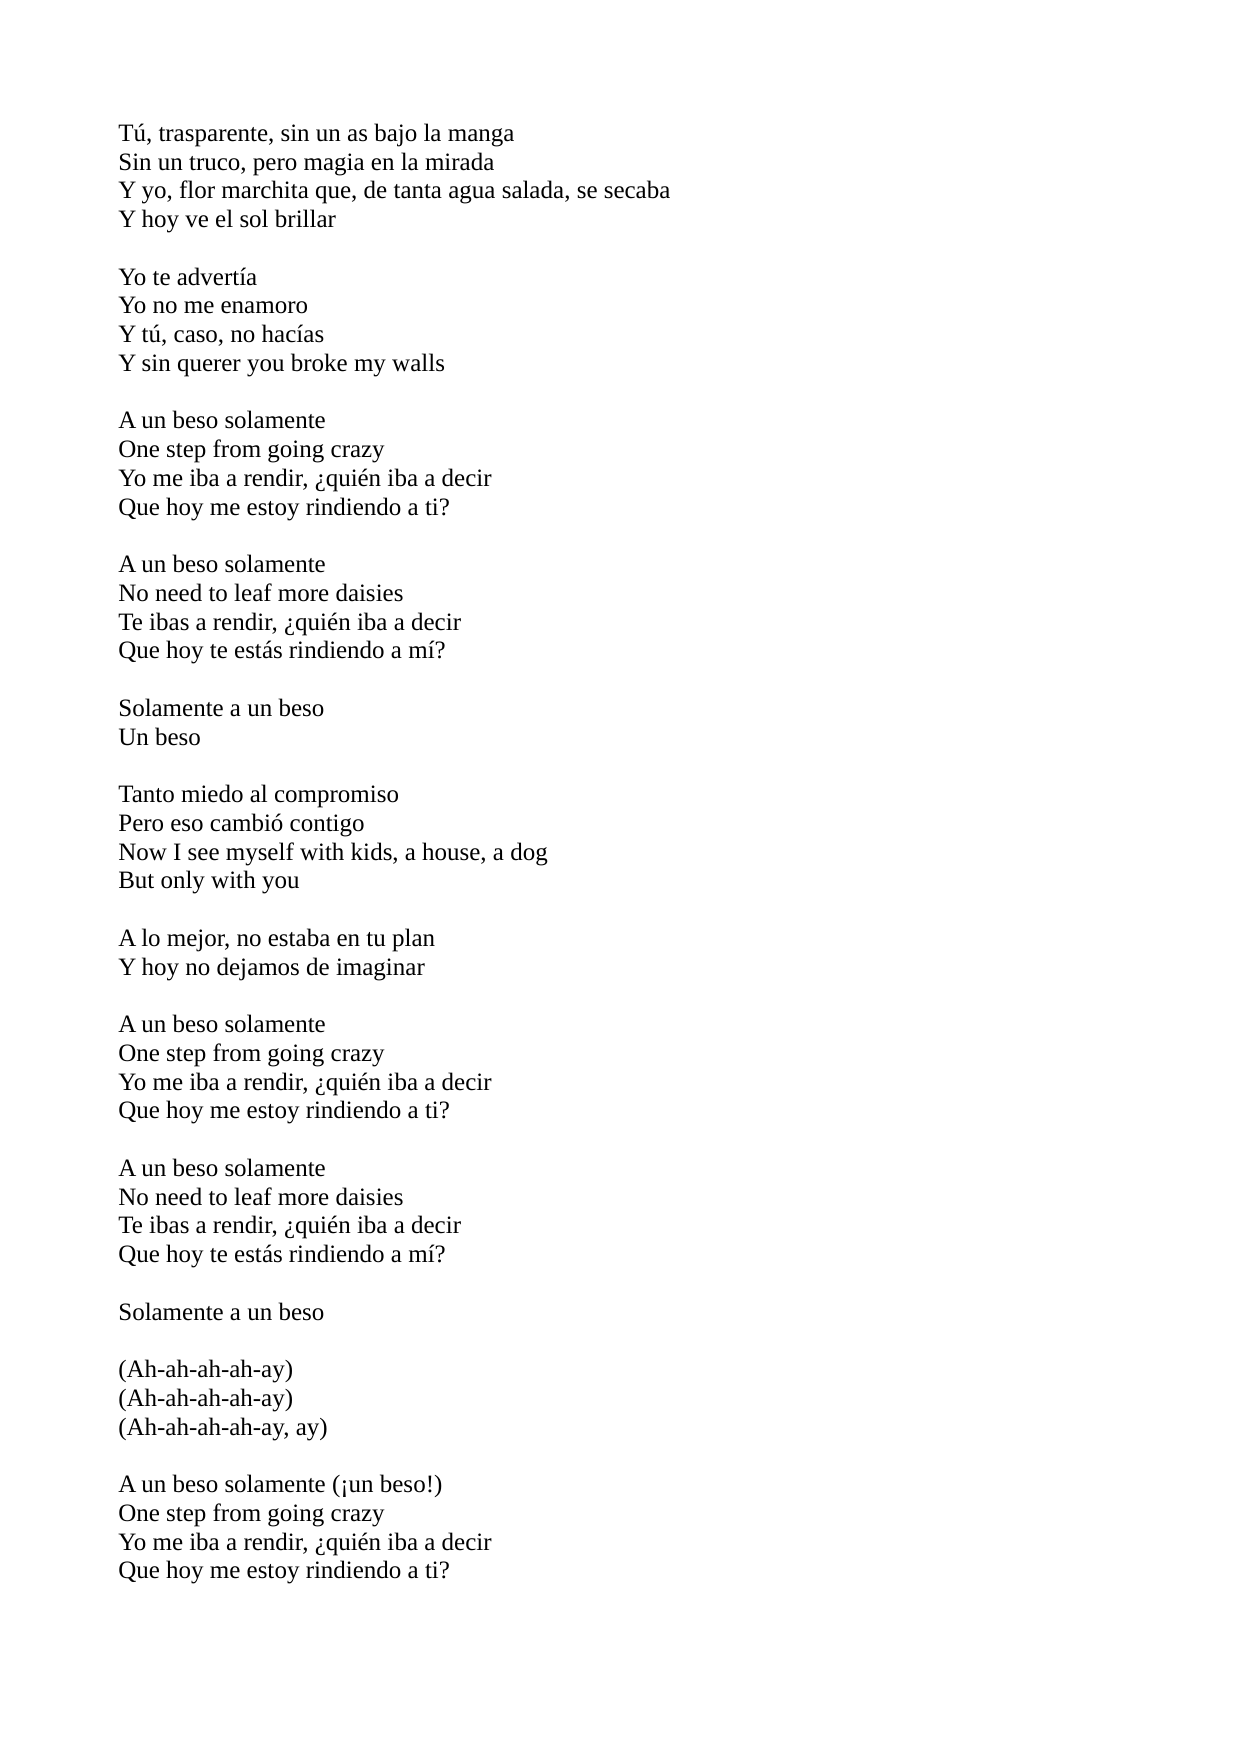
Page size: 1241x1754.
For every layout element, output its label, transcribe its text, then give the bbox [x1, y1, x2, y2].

text Solamente a un beso [118, 1297, 1122, 1326]
text Yo me iba a rendir, ¿quién iba a decir [118, 1067, 1122, 1096]
text Now I see myself with kids, a house, a dog [118, 837, 1122, 866]
text A un beso solamente (¡un beso!) [118, 1469, 1122, 1498]
text (Ah-ah-ah-ah-ay) [118, 1354, 1122, 1383]
text (Ah-ah-ah-ah-ay, ay) [118, 1412, 1122, 1441]
text Te ibas a rendir, ¿quién iba a decir [118, 607, 1122, 636]
text Y sin querer you broke my walls [118, 348, 1122, 377]
text Y hoy no dejamos de imaginar [118, 952, 1122, 981]
text Y yo, flor marchita que, de tanta agua salada, se secaba [118, 176, 1122, 204]
text Tú, trasparente, sin un as bajo la manga [118, 118, 1122, 147]
text One step from going crazy [118, 1498, 1122, 1527]
text No need to leaf more daisies [118, 578, 1122, 607]
text Que hoy te estás rindiendo a mí? [118, 1239, 1122, 1268]
text Que hoy te estás rindiendo a mí? [118, 636, 1122, 664]
text Que hoy me estoy rindiendo a ti? [118, 1556, 1122, 1584]
text A un beso solamente [118, 1009, 1122, 1038]
text One step from going crazy [118, 1038, 1122, 1067]
text Tanto miedo al compromiso [118, 779, 1122, 808]
text A un beso solamente [118, 406, 1122, 434]
text Te ibas a rendir, ¿quién iba a decir [118, 1211, 1122, 1239]
text Yo no me enamoro [118, 291, 1122, 319]
text A un beso solamente [118, 1153, 1122, 1182]
text Pero eso cambió contigo [118, 808, 1122, 837]
text (Ah-ah-ah-ah-ay) [118, 1383, 1122, 1412]
text Un beso [118, 722, 1122, 751]
text Yo me iba a rendir, ¿quién iba a decir [118, 1527, 1122, 1556]
text A un beso solamente [118, 549, 1122, 578]
text But only with you [118, 866, 1122, 894]
text Sin un truco, pero magia en la mirada [118, 147, 1122, 176]
text Solamеnte a un beso [118, 693, 1122, 722]
text Y hoy ve el sol brillar [118, 204, 1122, 233]
text No need to leaf more daisies [118, 1182, 1122, 1211]
text One step from going crazy [118, 434, 1122, 463]
text Que hoy me estoy rindiendo a ti? [118, 492, 1122, 521]
text Que hoy me estoy rindiendo a ti? [118, 1096, 1122, 1124]
text A lo mejor, no estaba en tu plan [118, 923, 1122, 952]
text Yo te advertía [118, 262, 1122, 291]
text Y tú, caso, no hacías [118, 319, 1122, 348]
text Yo me iba a rendir, ¿quién iba a decir [118, 463, 1122, 492]
